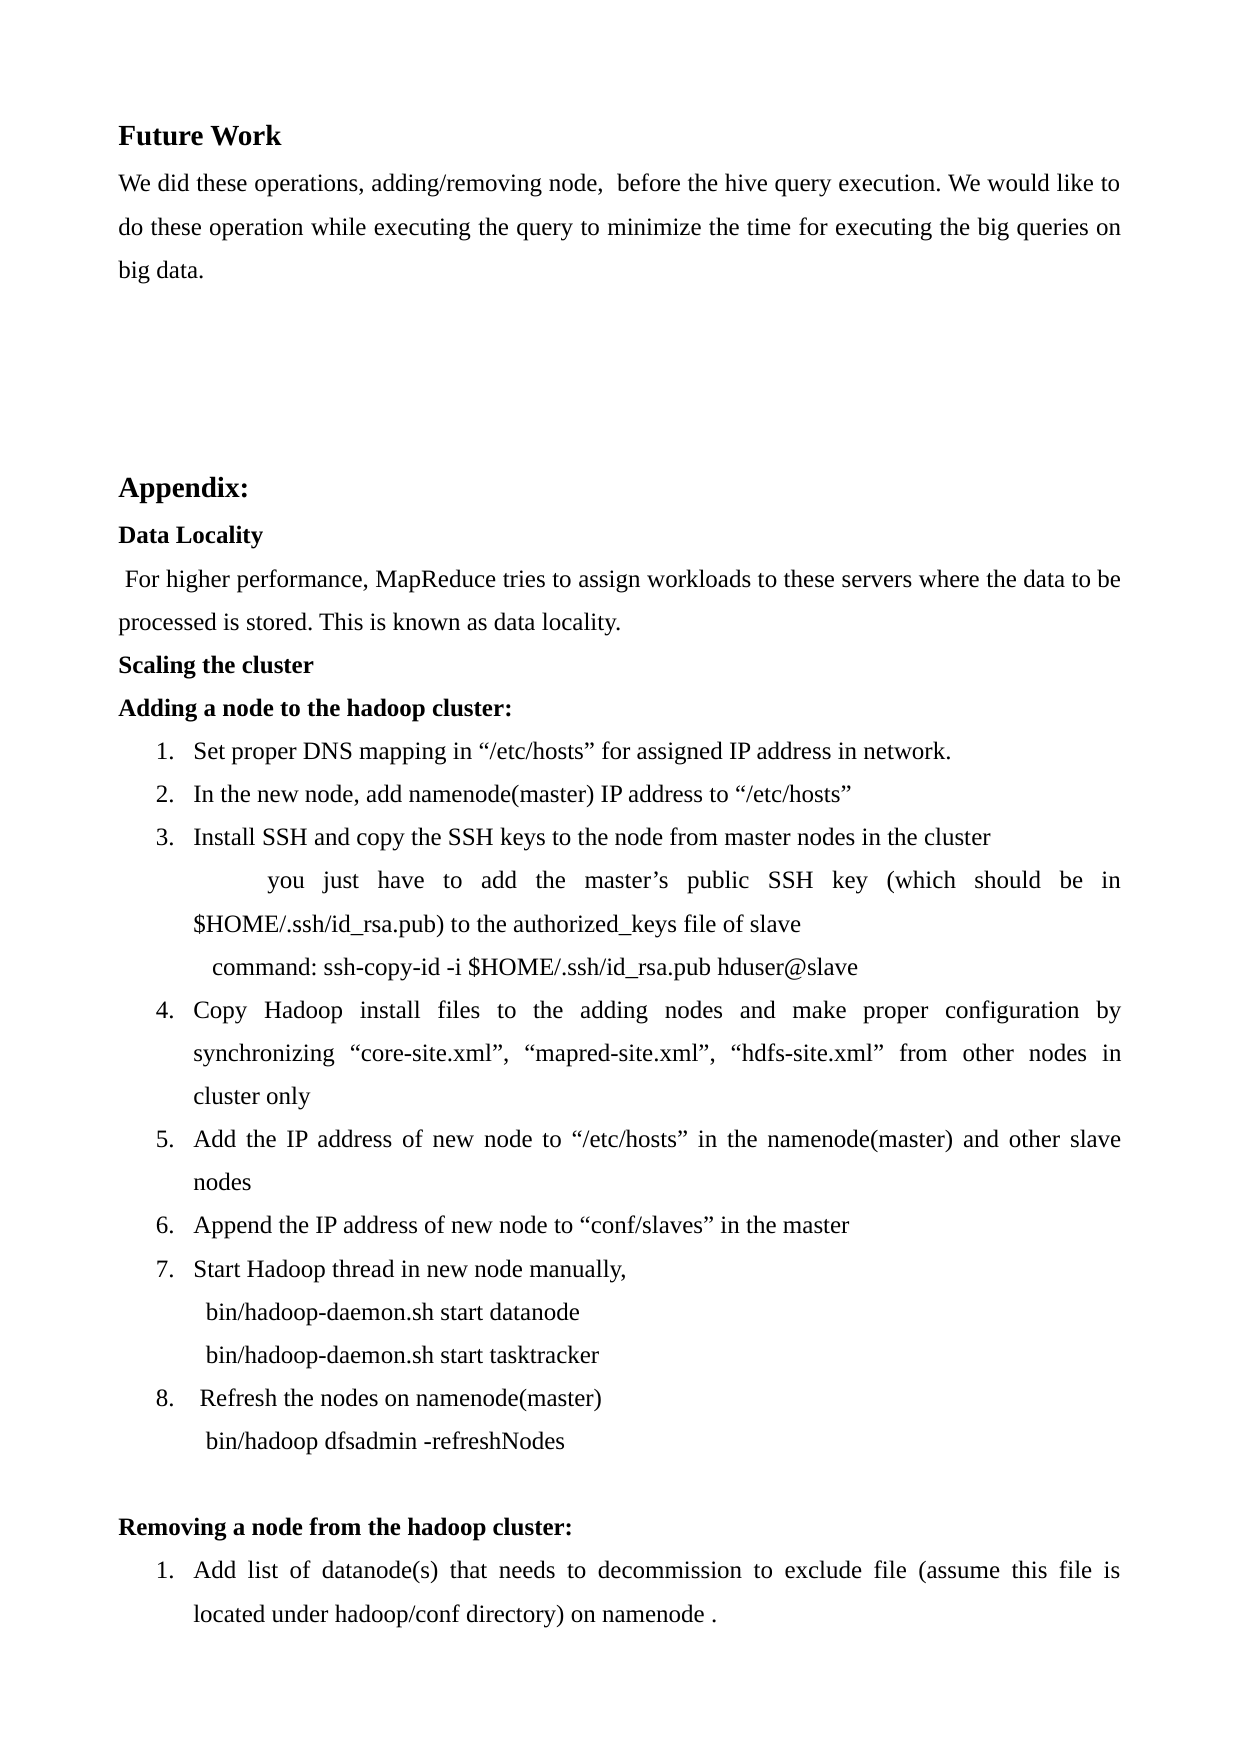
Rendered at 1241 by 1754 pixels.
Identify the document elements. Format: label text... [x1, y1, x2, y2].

text We did these operations, adding/removing node, before the hive query execution. We would like to do these operation while executing the query to minimize the time for executing the big queries on big data. [118, 168, 1122, 283]
list bin/hadoop dfsadmin -refreshNodes [156, 1426, 1122, 1455]
list Add the IP address of new node to “/etc/hosts” in the namenode(master) and other slave nodes [156, 1124, 1122, 1196]
text Data Locality [118, 521, 1122, 549]
text Removing a node from the hadoop cluster: [118, 1512, 1122, 1541]
list Refresh the nodes on namenode(master) [156, 1383, 1122, 1412]
list bin/hadoop-daemon.sh start datanode [156, 1297, 1122, 1326]
list Copy Hadoop install files to the adding nodes and make proper configuration by synchronizing “core-site.xml”, “mapred-site.xml”, “hdfs-site.xml” from other nodes in cluster only [156, 995, 1122, 1110]
text Scaling the cluster [118, 650, 1122, 679]
text Future Work [118, 118, 1122, 152]
list Append the IP address of new node to “conf/slaves” in the master [156, 1211, 1122, 1239]
list Add list of datanode(s) that needs to decommission to exclude file (assume this file is located under hadoop/conf directory) on namenode . [156, 1556, 1122, 1627]
list In the new node, add namenode(master) IP address to “/etc/hosts” [156, 779, 1122, 808]
list you just have to add the master’s public SSH key (which should be in $HOME/.ssh/id_rsa.pub) to the authorized_keys file of slave [156, 866, 1122, 937]
list bin/hadoop-daemon.sh start tasktracker [156, 1340, 1122, 1369]
list Start Hadoop thread in new node manually, [156, 1254, 1122, 1282]
text For higher performance, MapReduce tries to assign workloads to these servers where the data to be processed is stored. This is known as data locality. [118, 564, 1122, 636]
list command: ssh-copy-id -i $HOME/.ssh/id_rsa.pub hduser@slave [156, 952, 1122, 981]
list Install SSH and copy the SSH keys to the node from master nodes in the cluster [156, 822, 1122, 851]
text Adding a node to the hadoop cluster: [118, 693, 1122, 722]
list Set proper DNS mapping in “/etc/hosts” for assigned IP address in network. [156, 736, 1122, 765]
text Appendix: [118, 470, 1122, 504]
